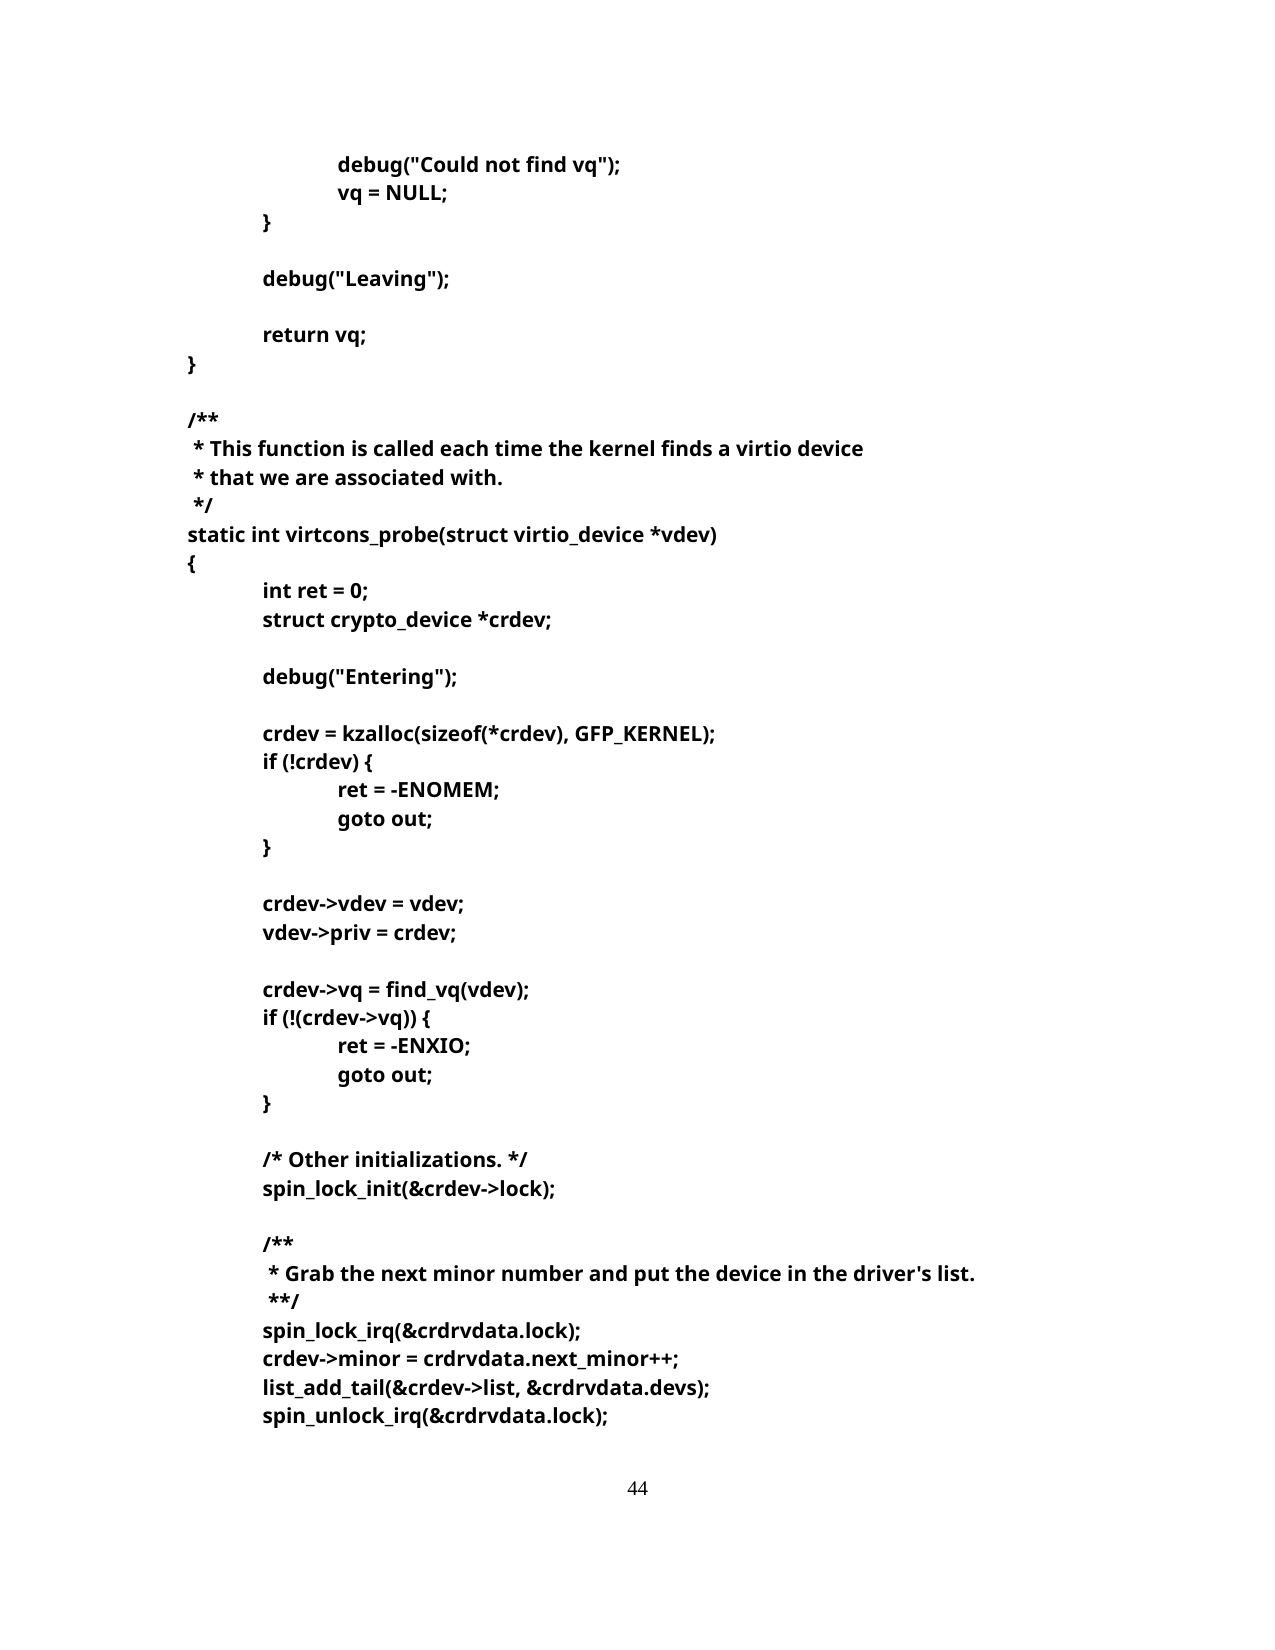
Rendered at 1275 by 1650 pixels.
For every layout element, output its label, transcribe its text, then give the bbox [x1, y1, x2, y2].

text vdev->priv = crdev; [187, 918, 1087, 946]
text /* Other initializations. */ [187, 1145, 1087, 1174]
text * This function is called each time the kernel finds a virtio device [187, 434, 1087, 463]
text spin_unlock_irq(&crdrvdata.lock); [187, 1401, 1087, 1430]
text goto out; [187, 1060, 1087, 1088]
text debug("Entering"); [187, 662, 1087, 690]
text */ [187, 491, 1087, 520]
text if (!(crdev->vq)) { [187, 1003, 1087, 1032]
text crdev->vdev = vdev; [187, 889, 1087, 918]
text ret = -ENOMEM; [187, 776, 1087, 804]
text return vq; [187, 321, 1087, 349]
text vq = NULL; [187, 178, 1087, 207]
text crdev->minor = crdrvdata.next_minor++; [187, 1344, 1087, 1373]
text crdev = kzalloc(sizeof(*crdev), GFP_KERNEL); [187, 719, 1087, 747]
text } [187, 207, 1087, 235]
text list_add_tail(&crdev->list, &crdrvdata.devs); [187, 1373, 1087, 1401]
text spin_lock_init(&crdev->lock); [187, 1174, 1087, 1202]
text goto out; [187, 804, 1087, 832]
text } [187, 349, 1087, 377]
text * Grab the next minor number and put the device in the driver's list. [187, 1259, 1087, 1287]
text crdev->vq = find_vq(vdev); [187, 975, 1087, 1003]
text **/ [187, 1287, 1087, 1316]
text static int virtcons_probe(struct virtio_device *vdev) [187, 520, 1087, 548]
text } [187, 1088, 1087, 1117]
text } [187, 832, 1087, 861]
text { [187, 548, 1087, 577]
text /** [187, 1231, 1087, 1259]
text debug("Leaving"); [187, 264, 1087, 292]
text /** [187, 406, 1087, 434]
text int ret = 0; [187, 577, 1087, 605]
text ret = -ENXIO; [187, 1032, 1087, 1060]
text spin_lock_irq(&crdrvdata.lock); [187, 1316, 1087, 1344]
text struct crypto_device *crdev; [187, 605, 1087, 633]
text * that we are associated with. [187, 463, 1087, 491]
text if (!crdev) { [187, 747, 1087, 776]
text debug("Could not find vq"); [187, 150, 1087, 178]
